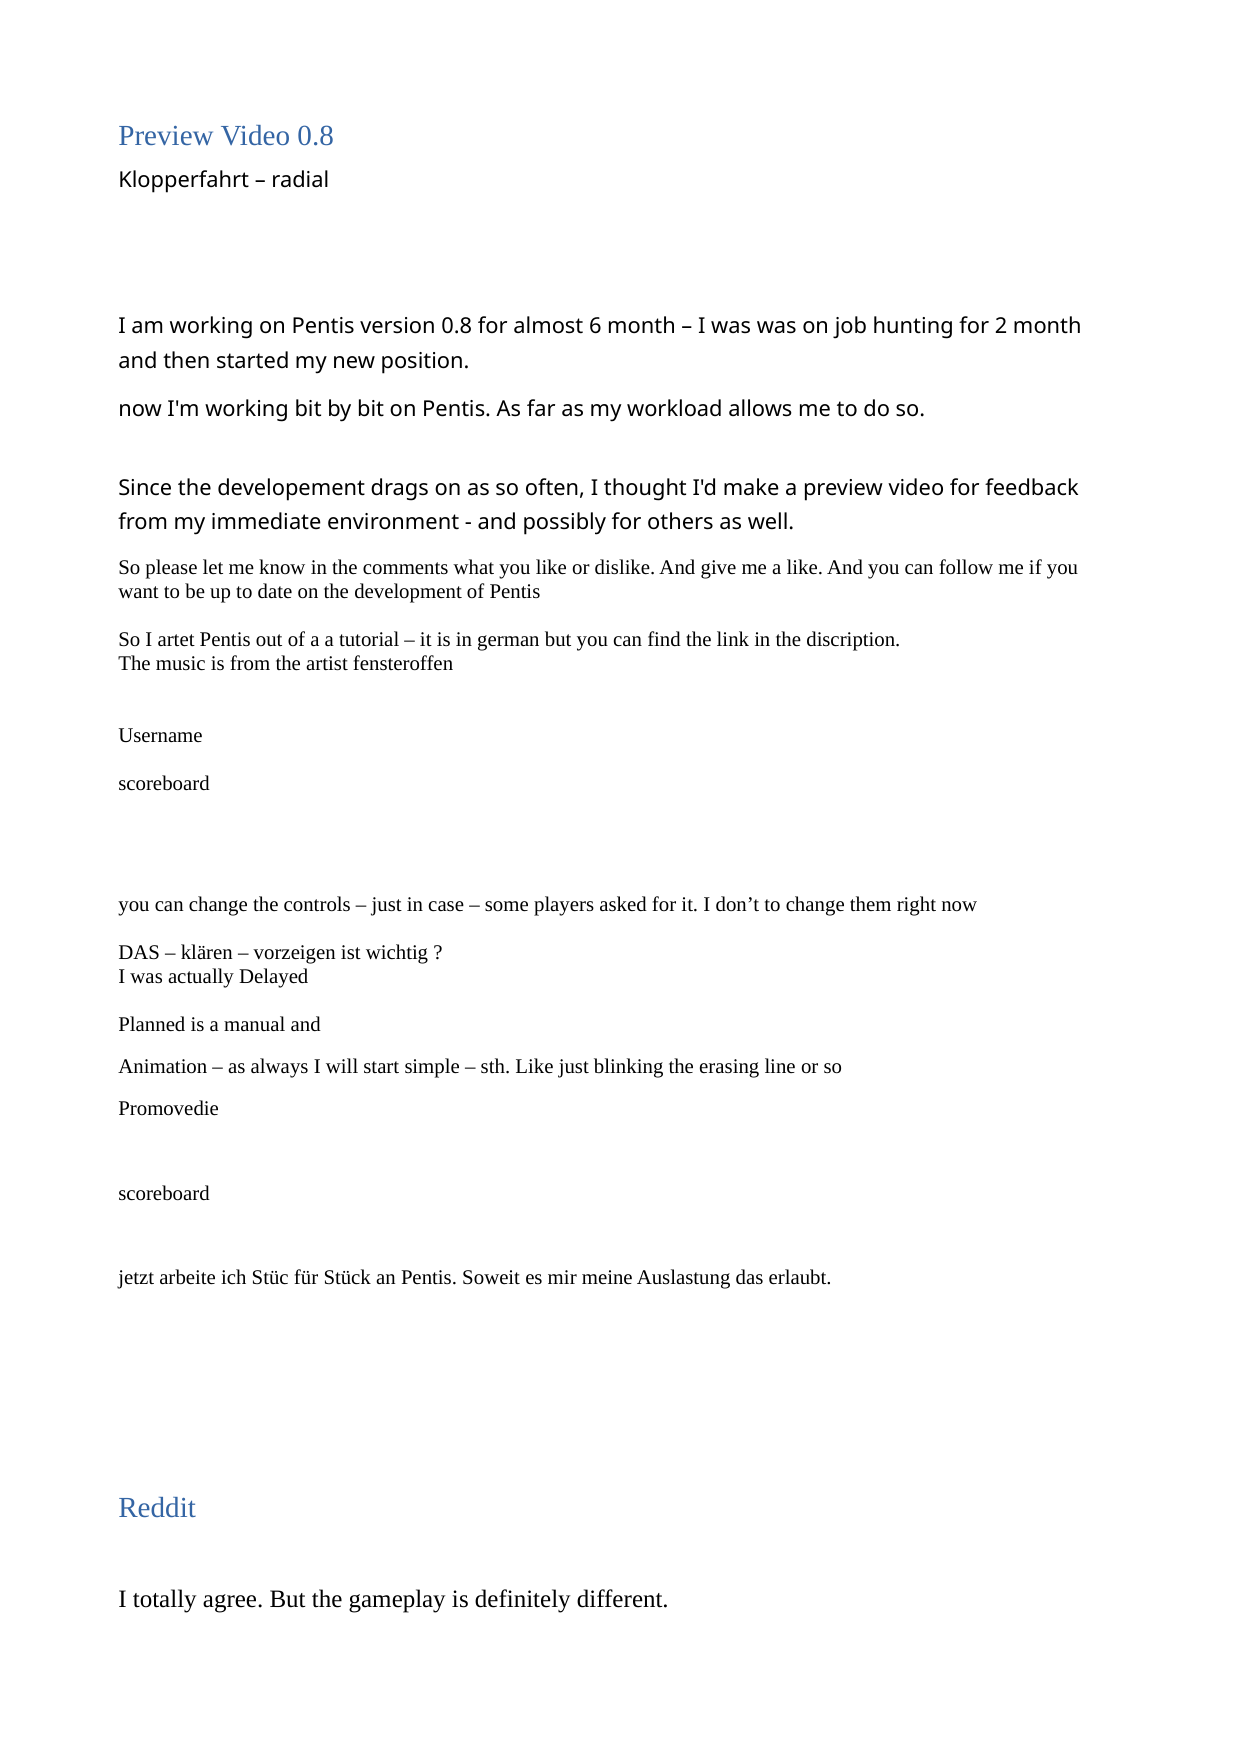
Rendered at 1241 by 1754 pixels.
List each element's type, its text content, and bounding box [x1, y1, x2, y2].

text you can change the controls – just in case – some players asked for it. I don’t to change them right now [118, 892, 1122, 916]
text Username [118, 723, 1122, 747]
text The music is from the artist fensteroffen [118, 651, 1122, 675]
text I am working on Pentis version 0.8 for almost 6 month – I was was on job hunting for 2 month and then started my new position. [118, 310, 1122, 374]
subtitle Reddit [118, 1490, 1122, 1524]
text jetzt arbeite ich Stüc für Stück an Pentis. Soweit es mir meine Auslastung das erlaubt. [118, 1265, 1122, 1289]
text Klopperfahrt – radial [118, 164, 1122, 194]
subtitle Preview Video 0.8 [118, 118, 1122, 152]
text Planned is a manual and [118, 1012, 1122, 1036]
text Since the developement drags on as so often, I thought I'd make a preview video for feedback from my immediate environment - and possibly for others as well. [118, 472, 1122, 536]
text now I'm working bit by bit on Pentis. As far as my workload allows me to do so. [118, 393, 1122, 423]
text So please let me know in the comments what you like or dislike. And give me a like. And you can follow me if you want to be up to date on the development of Pentis [118, 555, 1122, 603]
text I was actually Delayed [118, 964, 1122, 988]
text scoreboard [118, 1181, 1122, 1205]
text Animation – as always I will start simple – sth. Like just blinking the erasing line or so [118, 1054, 1122, 1078]
text Promovedie [118, 1096, 1122, 1120]
text I totally agree. But the gameplay is definitely different. [118, 1584, 1122, 1613]
text scoreboard [118, 771, 1122, 795]
text DAS – klären – vorzeigen ist wichtig ? [118, 940, 1122, 964]
text So I artet Pentis out of a a tutorial – it is in german but you can find the link in the discription. [118, 627, 1122, 651]
